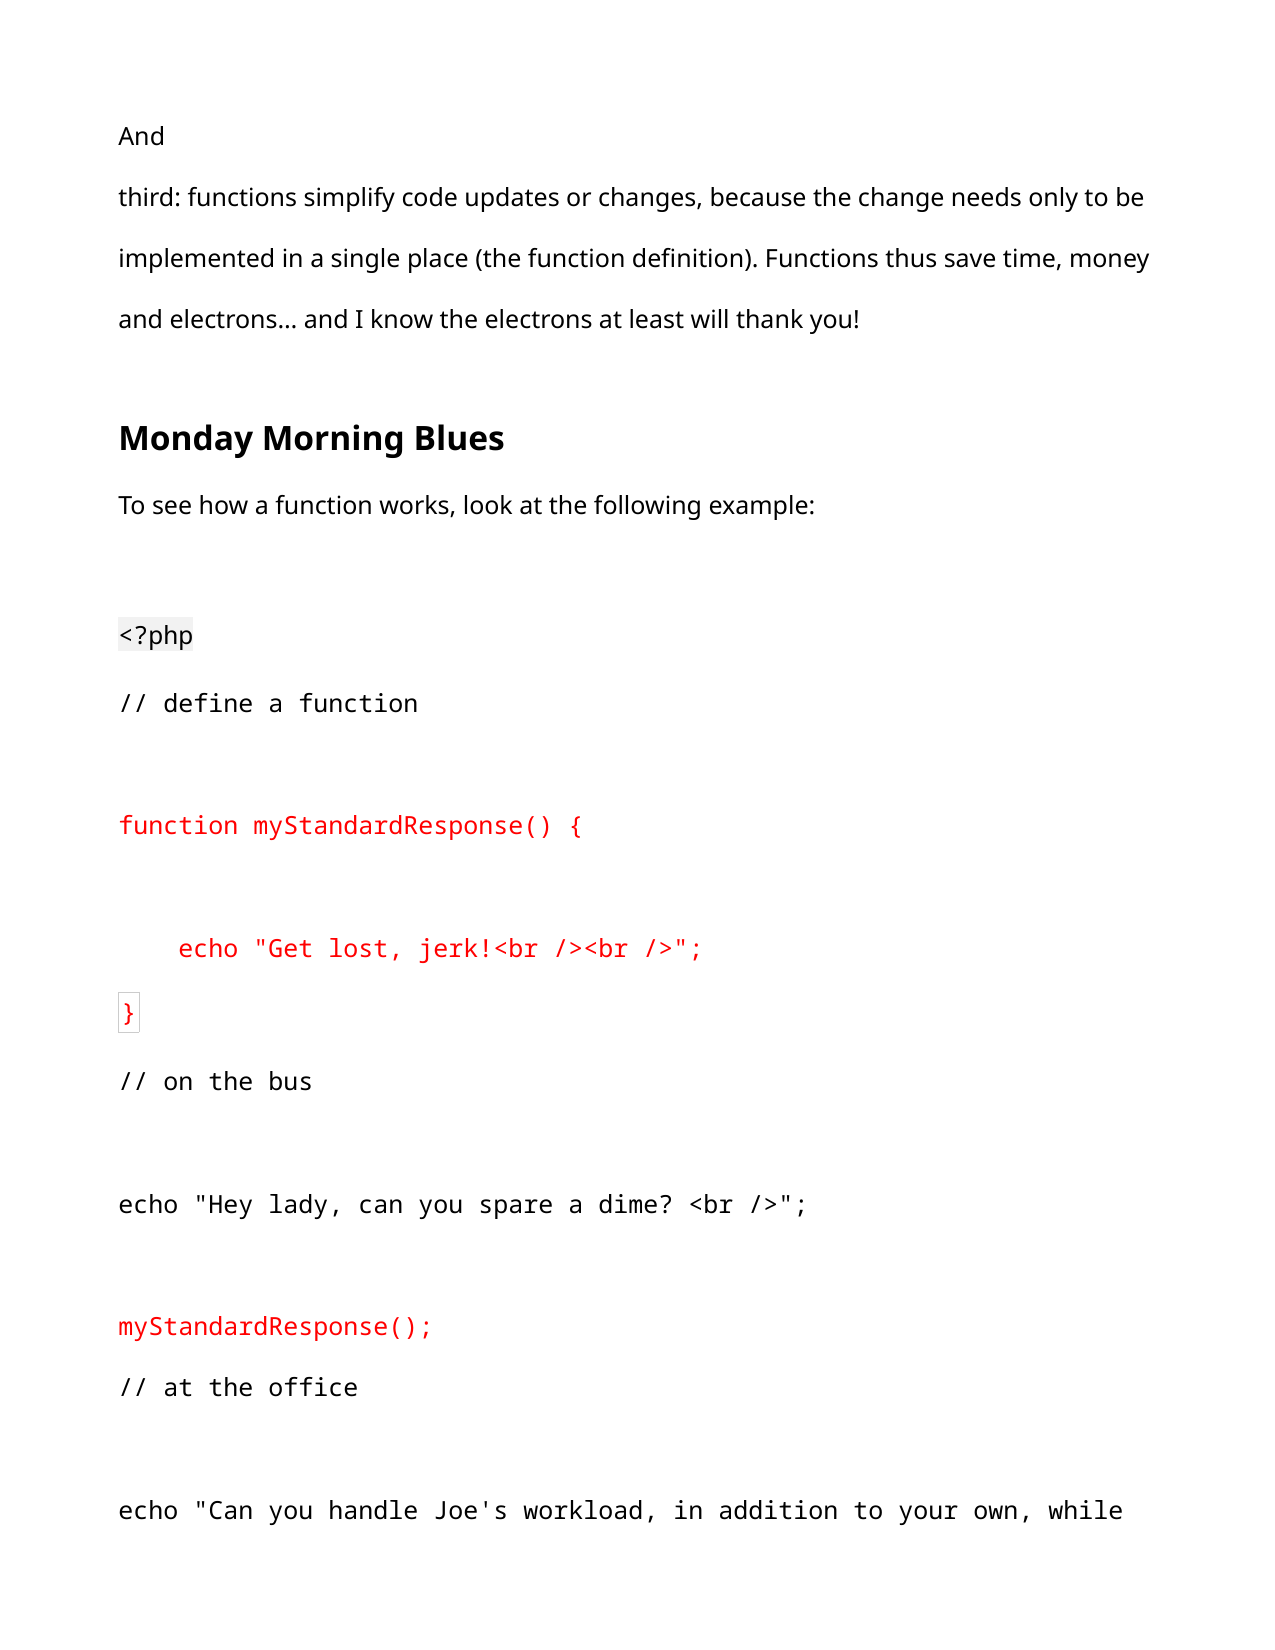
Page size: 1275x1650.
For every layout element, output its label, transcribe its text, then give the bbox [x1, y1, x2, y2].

text // at the office echo "Can you handle Joe's workload, in addition to your own, while [118, 1370, 1157, 1527]
text // on the bus echo "Hey lady, can you spare a dime? <br />"; myStandardResponse(); [118, 1064, 1157, 1343]
text <?php [118, 549, 1157, 651]
text } [119, 993, 139, 1032]
text [140, 992, 1157, 1032]
text // define a function function myStandardResponse() { echo "Get lost, jerk!<br /><br />"; [118, 685, 1157, 964]
text To see how a function works, look at the following example: [118, 488, 1157, 522]
subtitle Monday Morning Blues [118, 415, 1157, 461]
text And third: functions simplify code updates or changes, because the change needs only to be implemented in a single place (the function definition). Functions thus save time, money and electrons… and I know the electrons at least will thank you! [118, 118, 1157, 336]
